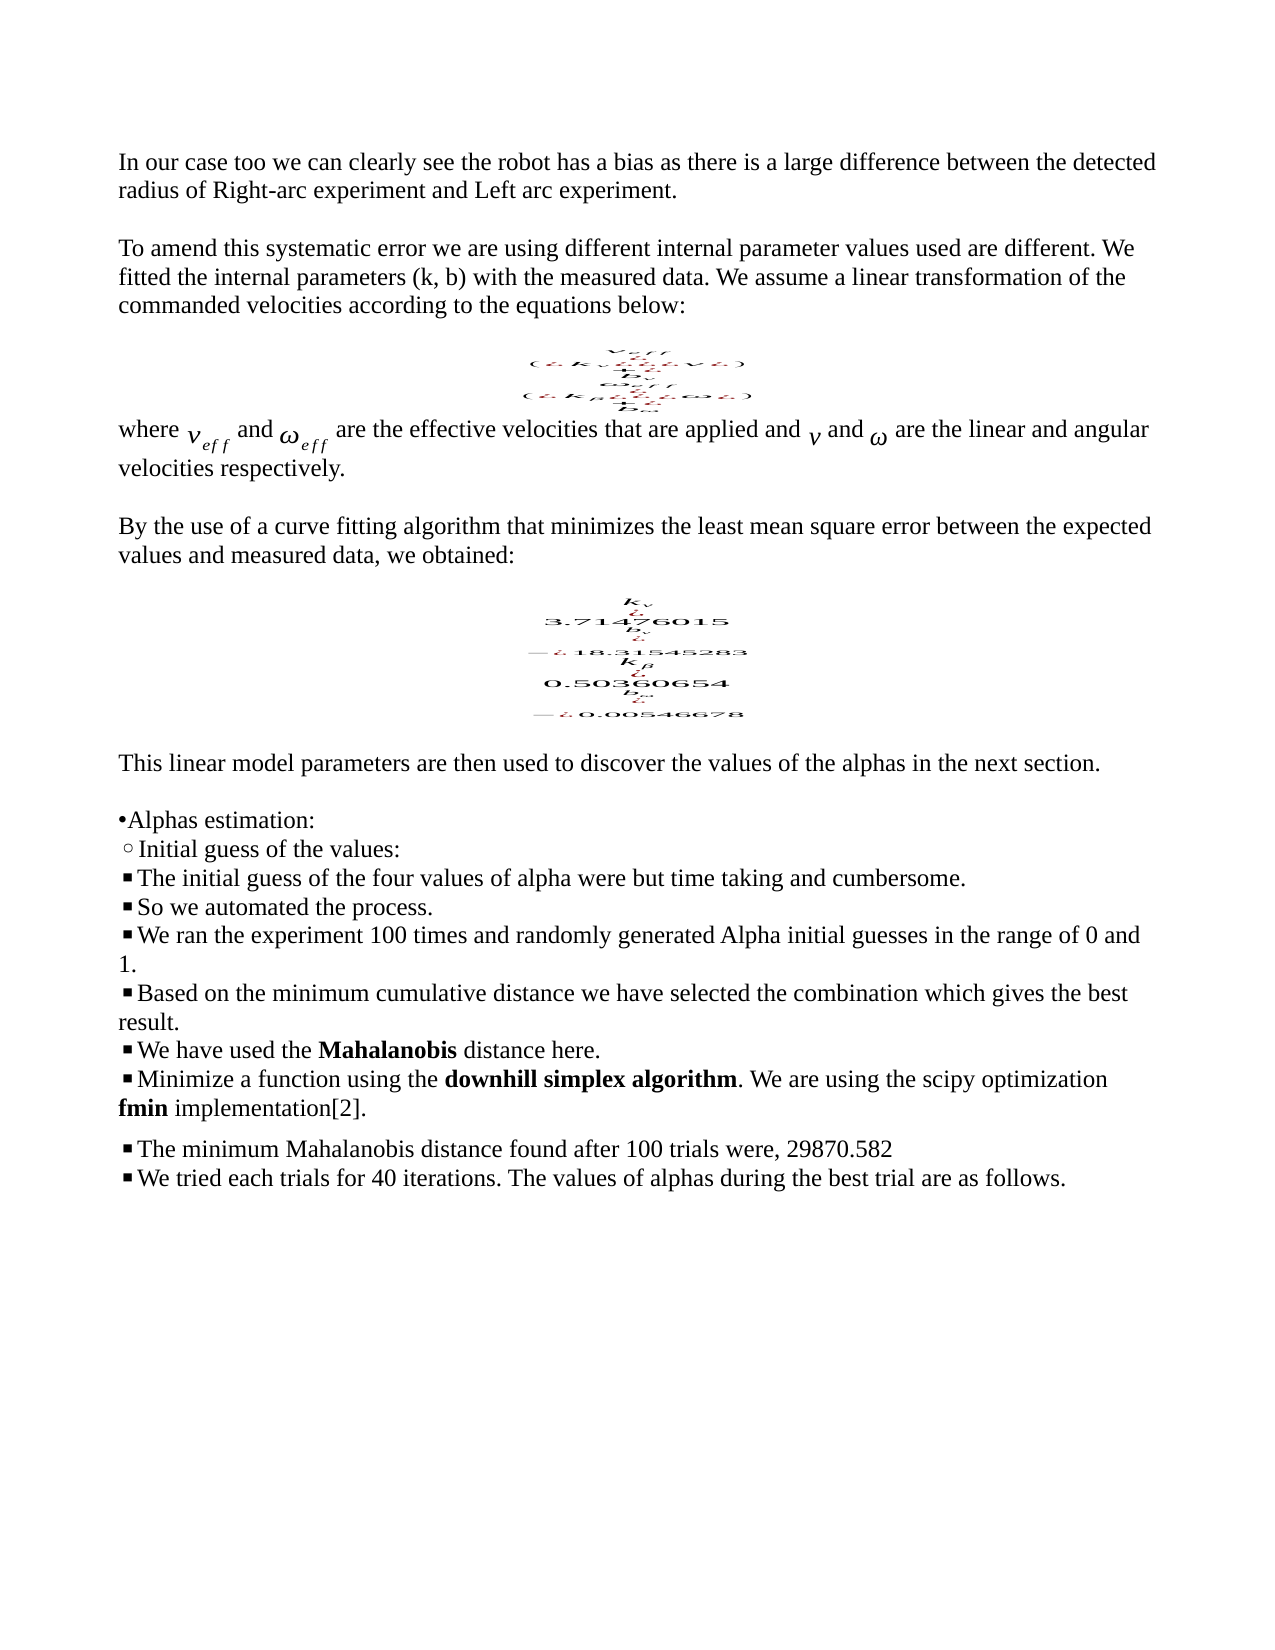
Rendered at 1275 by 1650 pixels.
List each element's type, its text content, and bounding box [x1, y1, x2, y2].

text By the use of a curve fitting algorithm that minimizes the least mean square error between the expected values and measured data, we obtained: [118, 511, 1157, 568]
list The minimum Mahalanobis distance found after 100 trials were, 29870.582 [118, 1134, 1157, 1163]
list Based on the minimum cumulative distance we have selected the combination which gives the best result. [118, 978, 1157, 1035]
list The initial guess of the four values of alpha were but time taking and cumbersome. [118, 863, 1157, 892]
list Minimize a function using the downhill simplex algorithm. We are using the scipy optimization fmin implementation[2]. [118, 1064, 1157, 1122]
text This linear model parameters are then used to discover the values of the alphas in the next section. [118, 748, 1157, 777]
list So we automated the process. [118, 892, 1157, 920]
text where and are the effective velocities that are applied and and are the linear and angular velocities respectively. [118, 414, 1157, 482]
list Alphas estimation: [118, 805, 1157, 834]
text To amend this systematic error we are using different internal parameter values used are different. We fitted the internal parameters (k, b) with the measured data. We assume a linear transformation of the commanded velocities according to the equations below: [118, 233, 1157, 319]
list We have used the Mahalanobis distance here. [118, 1035, 1157, 1064]
list We ran the experiment 100 times and randomly generated Alpha initial guesses in the range of 0 and 1. [118, 920, 1157, 978]
list We tried each trials for 40 iterations. The values of alphas during the best trial are as follows. [118, 1163, 1157, 1192]
text In our case too we can clearly see the robot has a bias as there is a large difference between the detected radius of Right-arc experiment and Left arc experiment. [118, 147, 1157, 204]
list Initial guess of the values: [118, 834, 1157, 863]
